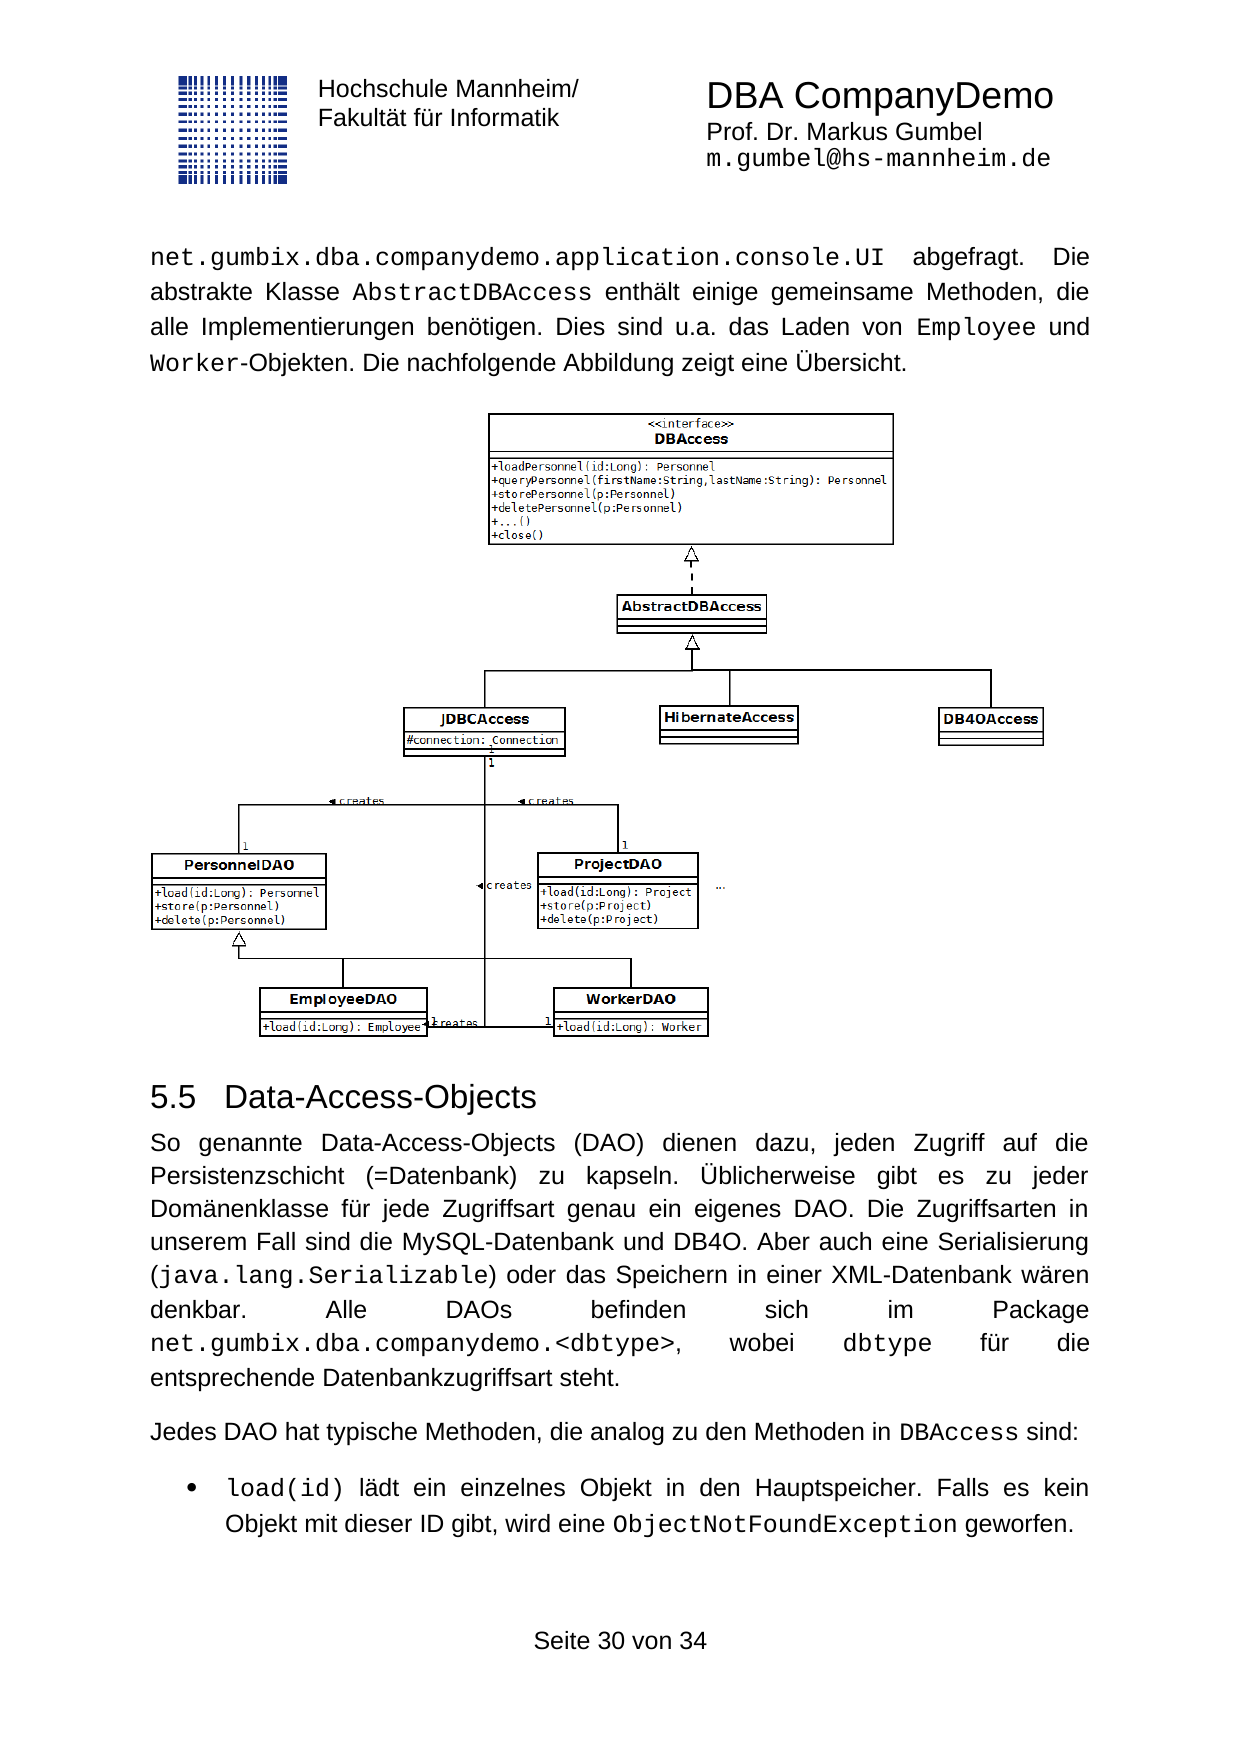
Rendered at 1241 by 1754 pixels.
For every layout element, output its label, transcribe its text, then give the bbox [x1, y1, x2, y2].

text net.gumbix.dba.companydemo.application.console.UI abgefragt. Die abstrakte Klasse AbstractDBAccess enthält einige gemeinsame Methoden, die alle Implementierungen benötigen. Dies sind u.a. das Laden von Employee und Worker-Objekten. Die nachfolgende Abbildung zeigt eine Übersicht. [150, 242, 1090, 378]
list load(id) lädt ein einzelnes Objekt in den Hauptspeicher. Falls es kein Objekt mit dieser ID gibt, wird eine ObjectNotFoundException geworfen. [187, 1473, 1090, 1539]
picture [176, 73, 289, 185]
picture [150, 403, 1048, 1044]
text Jedes DAO hat typische Methoden, die analog zu den Methoden in DBAccess sind: [150, 1417, 1090, 1448]
subtitle Data-Access-Objects [150, 1077, 1090, 1116]
text So genannte Data-Access-Objects (DAO) dienen dazu, jeden Zugriff auf die Persistenzschicht (=Datenbank) zu kapseln. Üblicherweise gibt es zu jeder Domänenklasse für jede Zugriffsart genau ein eigenes DAO. Die Zugriffsarten in unserem Fall sind die MySQL-Datenbank und DB4O. Aber auch eine Serialisierung (java.lang.Serializable) oder das Speichern in einer XML-Datenbank wären denkbar. Alle DAOs befinden sich im Package net.gumbix.dba.companydemo.<dbtype>, wobei dbtype für die entsprechende Datenbankzugriffsart steht. [150, 1128, 1090, 1392]
